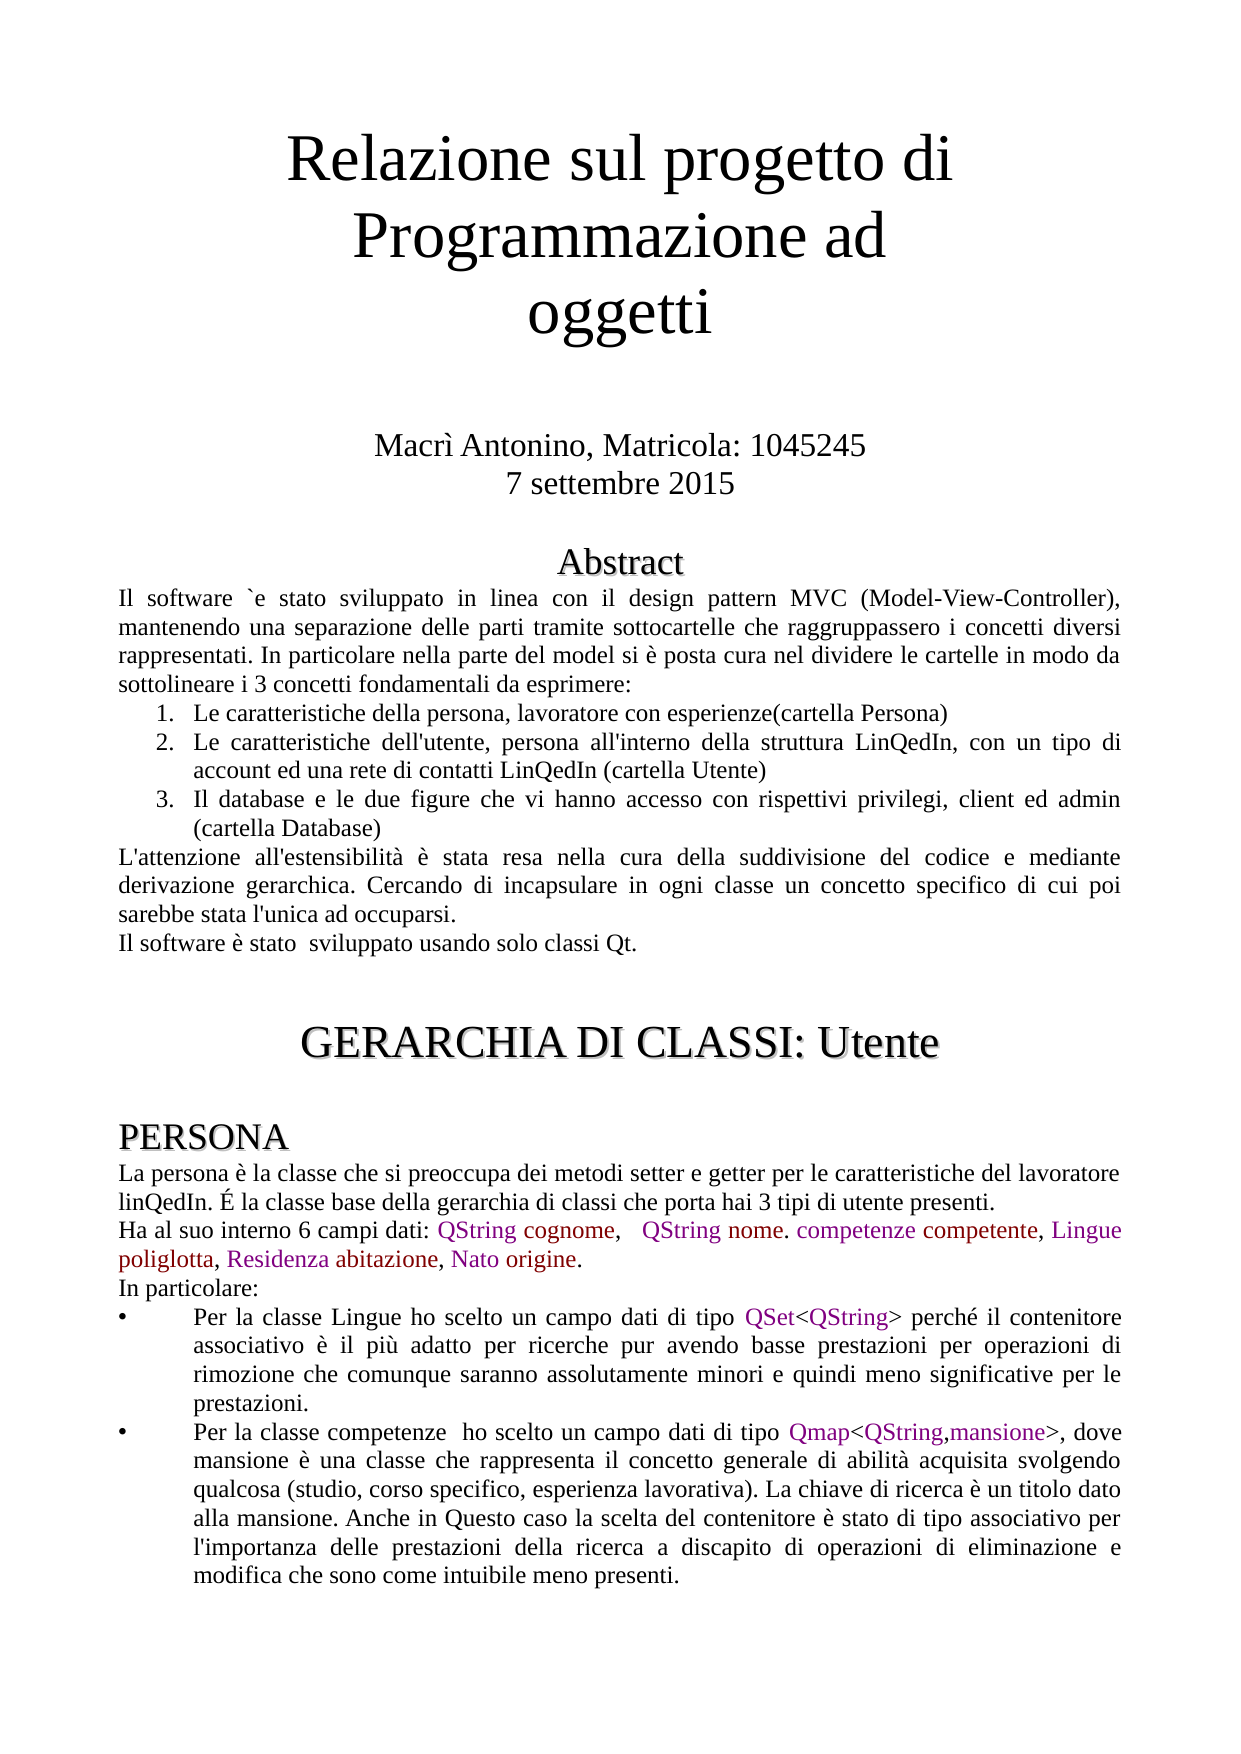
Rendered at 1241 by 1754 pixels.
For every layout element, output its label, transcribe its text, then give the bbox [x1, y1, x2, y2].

text Abstract [118, 540, 1122, 583]
text In particolare: [118, 1273, 1122, 1302]
text GERARCHIA DI CLASSI: Utente [118, 1014, 1122, 1067]
text oggetti [118, 271, 1122, 348]
list Il database e le due figure che vi hanno accesso con rispettivi privilegi, client ed admin (cartella Database) [156, 784, 1122, 842]
text Macrì Antonino, Matricola: 1045245 [118, 425, 1122, 463]
list Le caratteristiche dell'utente, persona all'interno della struttura LinQedIn, con un tipo di account ed una rete di contatti LinQedIn (cartella Utente) [156, 727, 1122, 784]
list Per la classe competenze ho scelto un campo dati di tipo Qmap<QString,mansione>, dove mansione è una classe che rappresenta il concetto generale di abilità acquisita svolgendo qualcosa (studio, corso specifico, esperienza lavorativa). La chiave di ricerca è un titolo dato alla mansione. Anche in Questo caso la scelta del contenitore è stato di tipo associativo per l'importanza delle prestazioni della ricerca a discapito di operazioni di eliminazione e modifica che sono come intuibile meno presenti. [118, 1417, 1122, 1589]
text PERSONA [118, 1115, 1122, 1158]
text 7 settembre 2015 [118, 463, 1122, 501]
text La persona è la classe che si preoccupa dei metodi setter e getter per le caratteristiche del lavoratore linQedIn. É la classe base della gerarchia di classi che porta hai 3 tipi di utente presenti. [118, 1158, 1122, 1215]
text Ha al suo interno 6 campi dati: QString cognome, QString nome. competenze competente, Lingue poliglotta, Residenza abitazione, Nato origine. [118, 1215, 1122, 1273]
text L'attenzione all'estensibilità è stata resa nella cura della suddivisione del codice e mediante derivazione gerarchica. Cercando di incapsulare in ogni classe un concetto specifico di cui poi sarebbe stata l'unica ad occuparsi. [118, 842, 1122, 928]
text Il software è stato sviluppato usando solo classi Qt. [118, 928, 1122, 957]
list Per la classe Lingue ho scelto un campo dati di tipo QSet<QString> perché il contenitore associativo è il più adatto per ricerche pur avendo basse prestazioni per operazioni di rimozione che comunque saranno assolutamente minori e quindi meno significative per le prestazioni. [118, 1302, 1122, 1417]
list Le caratteristiche della persona, lavoratore con esperienze(cartella Persona) [156, 698, 1122, 727]
text Relazione sul progetto di Programmazione ad [118, 118, 1122, 271]
text Il software `e stato sviluppato in linea con il design pattern MVC (Model-View-Controller), mantenendo una separazione delle parti tramite sottocartelle che raggruppassero i concetti diversi rappresentati. In particolare nella parte del model si è posta cura nel dividere le cartelle in modo da sottolineare i 3 concetti fondamentali da esprimere: [118, 583, 1122, 698]
